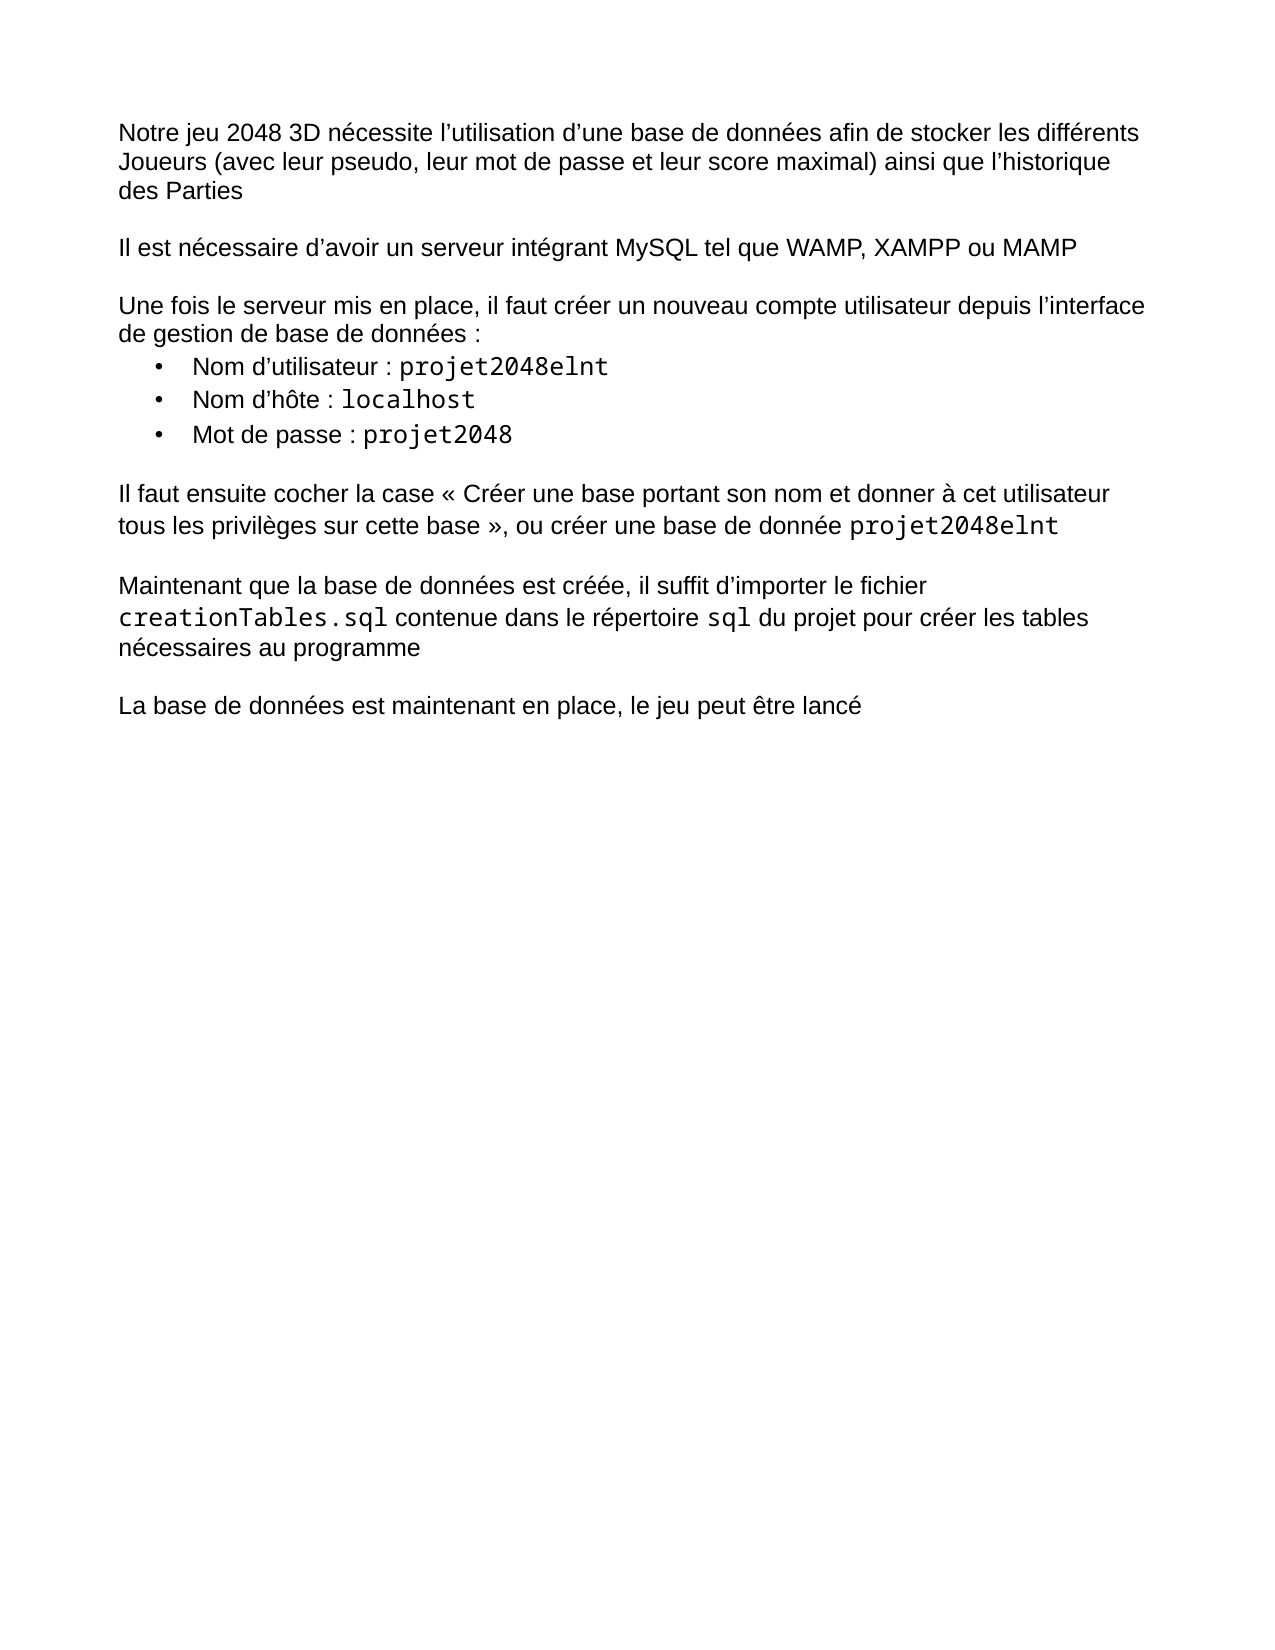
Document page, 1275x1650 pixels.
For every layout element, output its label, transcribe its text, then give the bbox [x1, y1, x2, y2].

list Nom d’utilisateur : projet2048elnt [154, 348, 1157, 382]
text Il faut ensuite cocher la case « Créer une base portant son nom et donner à cet utilisateur tous les privilèges sur cette base », ou créer une base de donnée projet2048elnt [118, 479, 1157, 542]
text Une fois le serveur mis en place, il faut créer un nouveau compte utilisateur depuis l’interface de gestion de base de données : [118, 291, 1157, 348]
list Mot de passe : projet2048 [154, 416, 1157, 450]
text La base de données est maintenant en place, le jeu peut être lancé [118, 691, 1157, 720]
list Nom d’hôte : localhost [154, 382, 1157, 416]
text Maintenant que la base de données est créée, il suffit d’importer le fichier creationTables.sql contenue dans le répertoire sql du projet pour créer les tables nécessaires au programme [118, 571, 1157, 662]
text Il est nécessaire d’avoir un serveur intégrant MySQL tel que WAMP, XAMPP ou MAMP [118, 233, 1157, 262]
text Notre jeu 2048 3D nécessite l’utilisation d’une base de données afin de stocker les différents Joueurs (avec leur pseudo, leur mot de passe et leur score maximal) ainsi que l’historique des Parties [118, 118, 1157, 204]
